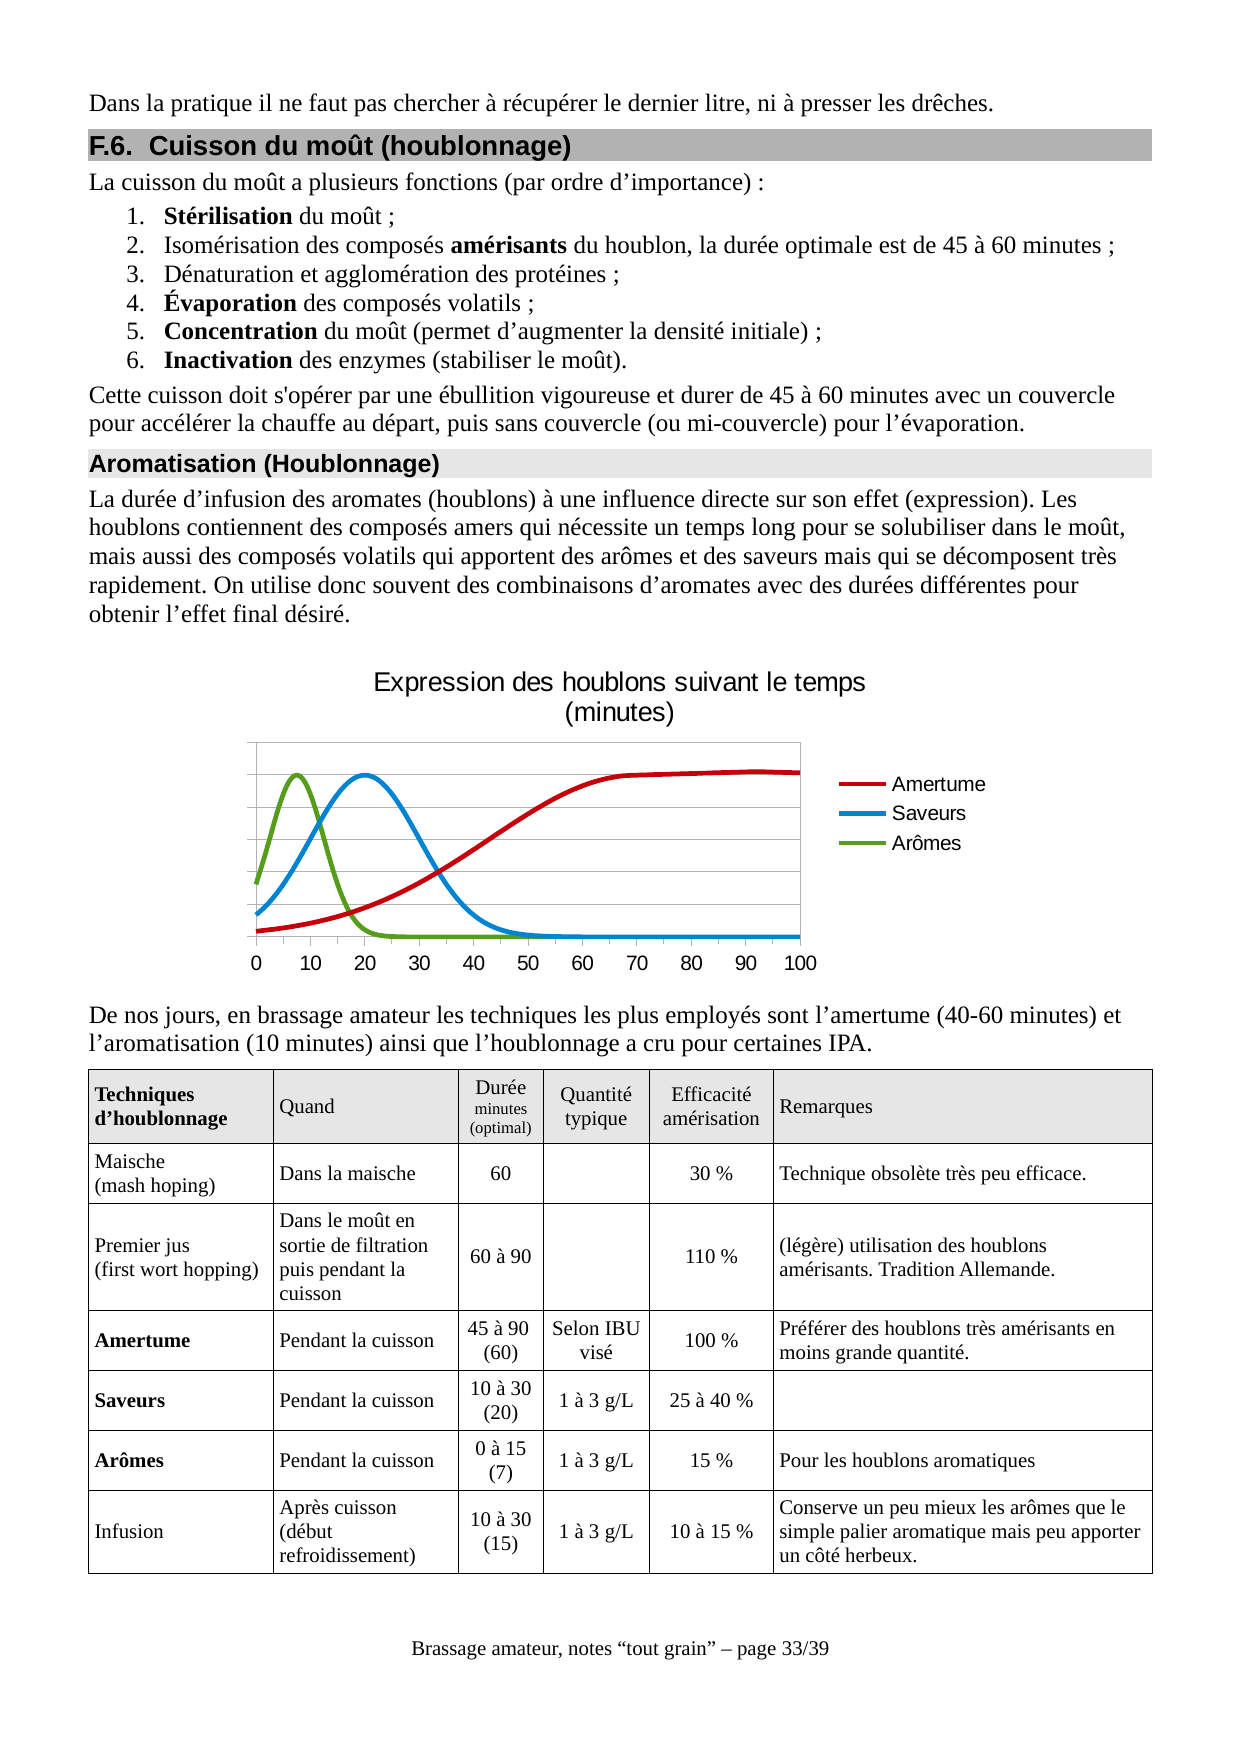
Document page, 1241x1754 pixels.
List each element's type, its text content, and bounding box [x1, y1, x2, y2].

text Dans la pratique il ne faut pas chercher à récupérer le dernier litre, ni à presser les drêches. [88, 88, 1152, 117]
text La durée d’infusion des aromates (houblons) à une influence directe sur son effet (expression). Les houblons contiennent des composés amers qui nécessite un temps long pour se solubiliser dans le moût, mais aussi des composés volatils qui apportent des arômes et des saveurs mais qui se décomposent très rapidement. On utilise donc souvent des combinaisons d’aromates avec des durées différentes pour obtenir l’effet final désiré. [88, 484, 1152, 627]
subtitle Cuisson du moût (houblonnage) [88, 129, 1152, 161]
list Évaporation des composés volatils ; [126, 288, 1152, 316]
table_header Durée minutes (optimal) [459, 1070, 543, 1143]
table_cell 10 à 30 (15) [459, 1491, 543, 1573]
table_cell 10 à 30 (20) [459, 1371, 543, 1430]
table_cell 1 à 3 g/L [544, 1431, 649, 1489]
table_cell Conserve un peu mieux les arômes que le simple palier aromatique mais peu apporter un côté herbeux. [774, 1491, 1152, 1573]
table_cell [544, 1204, 649, 1310]
text La cuisson du moût a plusieurs fonctions (par ordre d’importance) : [88, 167, 1152, 195]
table_cell 60 à 90 [459, 1204, 543, 1310]
table_cell 45 à 90 (60) [459, 1311, 543, 1370]
table_cell Préférer des houblons très amérisants en moins grande quantité. [774, 1311, 1152, 1370]
subtitle Aromatisation (Houblonnage) [88, 449, 1152, 478]
table_cell 60 [459, 1144, 543, 1203]
table_cell 25 à 40 % [650, 1371, 773, 1430]
table_cell 110 % [650, 1204, 773, 1310]
table_cell Technique obsolète très peu efficace. [774, 1144, 1152, 1203]
table_cell (légère) utilisation des houblons amérisants. Tradition Allemande. [774, 1204, 1152, 1310]
table_header Techniques d’houblonnage [89, 1070, 273, 1143]
table_cell Maische (mash hoping) [89, 1144, 273, 1203]
table_cell 1 à 3 g/L [544, 1371, 649, 1430]
text Cette cuisson doit s'opérer par une ébullition vigoureuse et durer de 45 à 60 minutes avec un couvercle pour accélérer la chauffe au départ, puis sans couvercle (ou mi-couvercle) pour l’évaporation. [88, 380, 1152, 437]
table_cell Infusion [89, 1491, 273, 1573]
table_cell [544, 1144, 649, 1203]
table_cell Pendant la cuisson [274, 1311, 458, 1370]
table_cell Dans la maische [274, 1144, 458, 1203]
table_cell Premier jus (first wort hopping) [89, 1204, 273, 1310]
table_cell Dans le moût en sortie de filtration puis pendant la cuisson [274, 1204, 458, 1310]
table_cell [774, 1371, 1152, 1430]
list Dénaturation et agglomération des protéines ; [126, 259, 1152, 288]
list Isomérisation des composés amérisants du houblon, la durée optimale est de 45 à 60 minutes ; [126, 230, 1152, 259]
table_cell 10 à 15 % [650, 1491, 773, 1573]
table_header Quantité typique [544, 1070, 649, 1143]
table_cell 30 % [650, 1144, 773, 1203]
table_header Quand [274, 1070, 458, 1143]
list Inactivation des enzymes (stabiliser le moût). [126, 345, 1152, 374]
table_cell Amertume [89, 1311, 273, 1370]
list Concentration du moût (permet d’augmenter la densité initiale) ; [126, 316, 1152, 345]
table_cell Pour les houblons aromatiques [774, 1431, 1152, 1489]
table_cell 0 à 15 (7) [459, 1431, 543, 1489]
table_cell Pendant la cuisson [274, 1431, 458, 1489]
table_header Efficacité amérisation [650, 1070, 773, 1143]
table_header Remarques [774, 1070, 1152, 1143]
list Stérilisation du moût ; [126, 201, 1152, 230]
table_cell 15 % [650, 1431, 773, 1489]
table_cell 1 à 3 g/L [544, 1491, 649, 1573]
table_cell Pendant la cuisson [274, 1371, 458, 1430]
table_cell Arômes [89, 1431, 273, 1489]
table_cell 100 % [650, 1311, 773, 1370]
table_cell Saveurs [89, 1371, 273, 1430]
table_cell Après cuisson (début refroidissement) [274, 1491, 458, 1573]
text De nos jours, en brassage amateur les techniques les plus employés sont l’amertume (40-60 minutes) et l’aromatisation (10 minutes) ainsi que l’houblonnage a cru pour certaines IPA. [88, 1000, 1152, 1057]
table_cell Selon IBU visé [544, 1311, 649, 1370]
